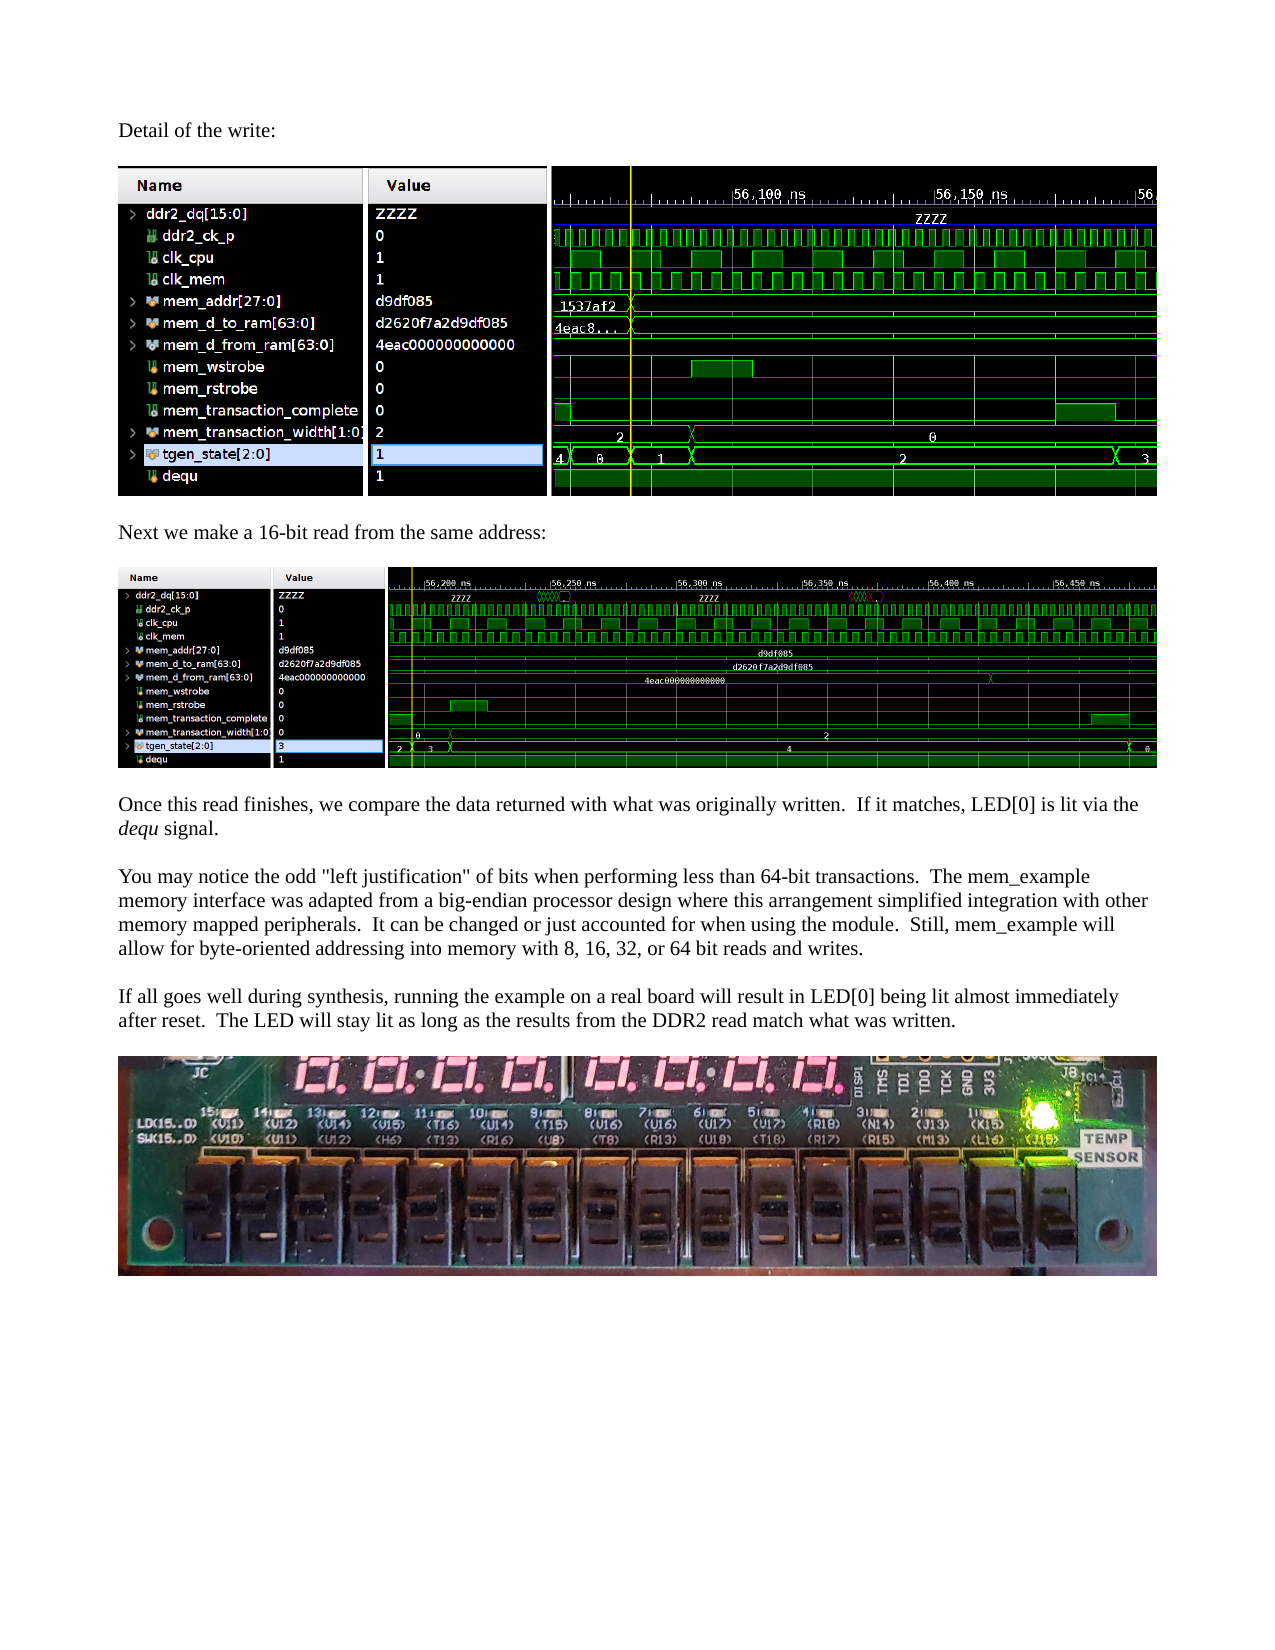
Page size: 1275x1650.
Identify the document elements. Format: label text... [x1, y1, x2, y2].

text If all goes well during synthesis, running the example on a real board will result in LED[0] being lit almost immediately after reset. The LED will stay lit as long as the results from the DDR2 read match what was written. [118, 984, 1157, 1032]
text Detail of the write: [118, 118, 1157, 142]
text Next we make a 16-bit read from the same address: [118, 520, 1157, 544]
picture [118, 567, 1157, 768]
text You may notice the odd "left justification" of bits when performing less than 64-bit transactions. The mem_example memory interface was adapted from a big-endian processor design where this arrangement simplified integration with other memory mapped peripherals. It can be changed or just accounted for when using the module. Still, mem_example will allow for byte-oriented addressing into memory with 8, 16, 32, or 64 bit reads and writes. [118, 864, 1157, 960]
picture [118, 166, 1157, 496]
text Once this read finishes, we compare the data returned with what was originally written. If it matches, LED[0] is lit via the dequ signal. [118, 792, 1157, 840]
picture [118, 1056, 1157, 1276]
